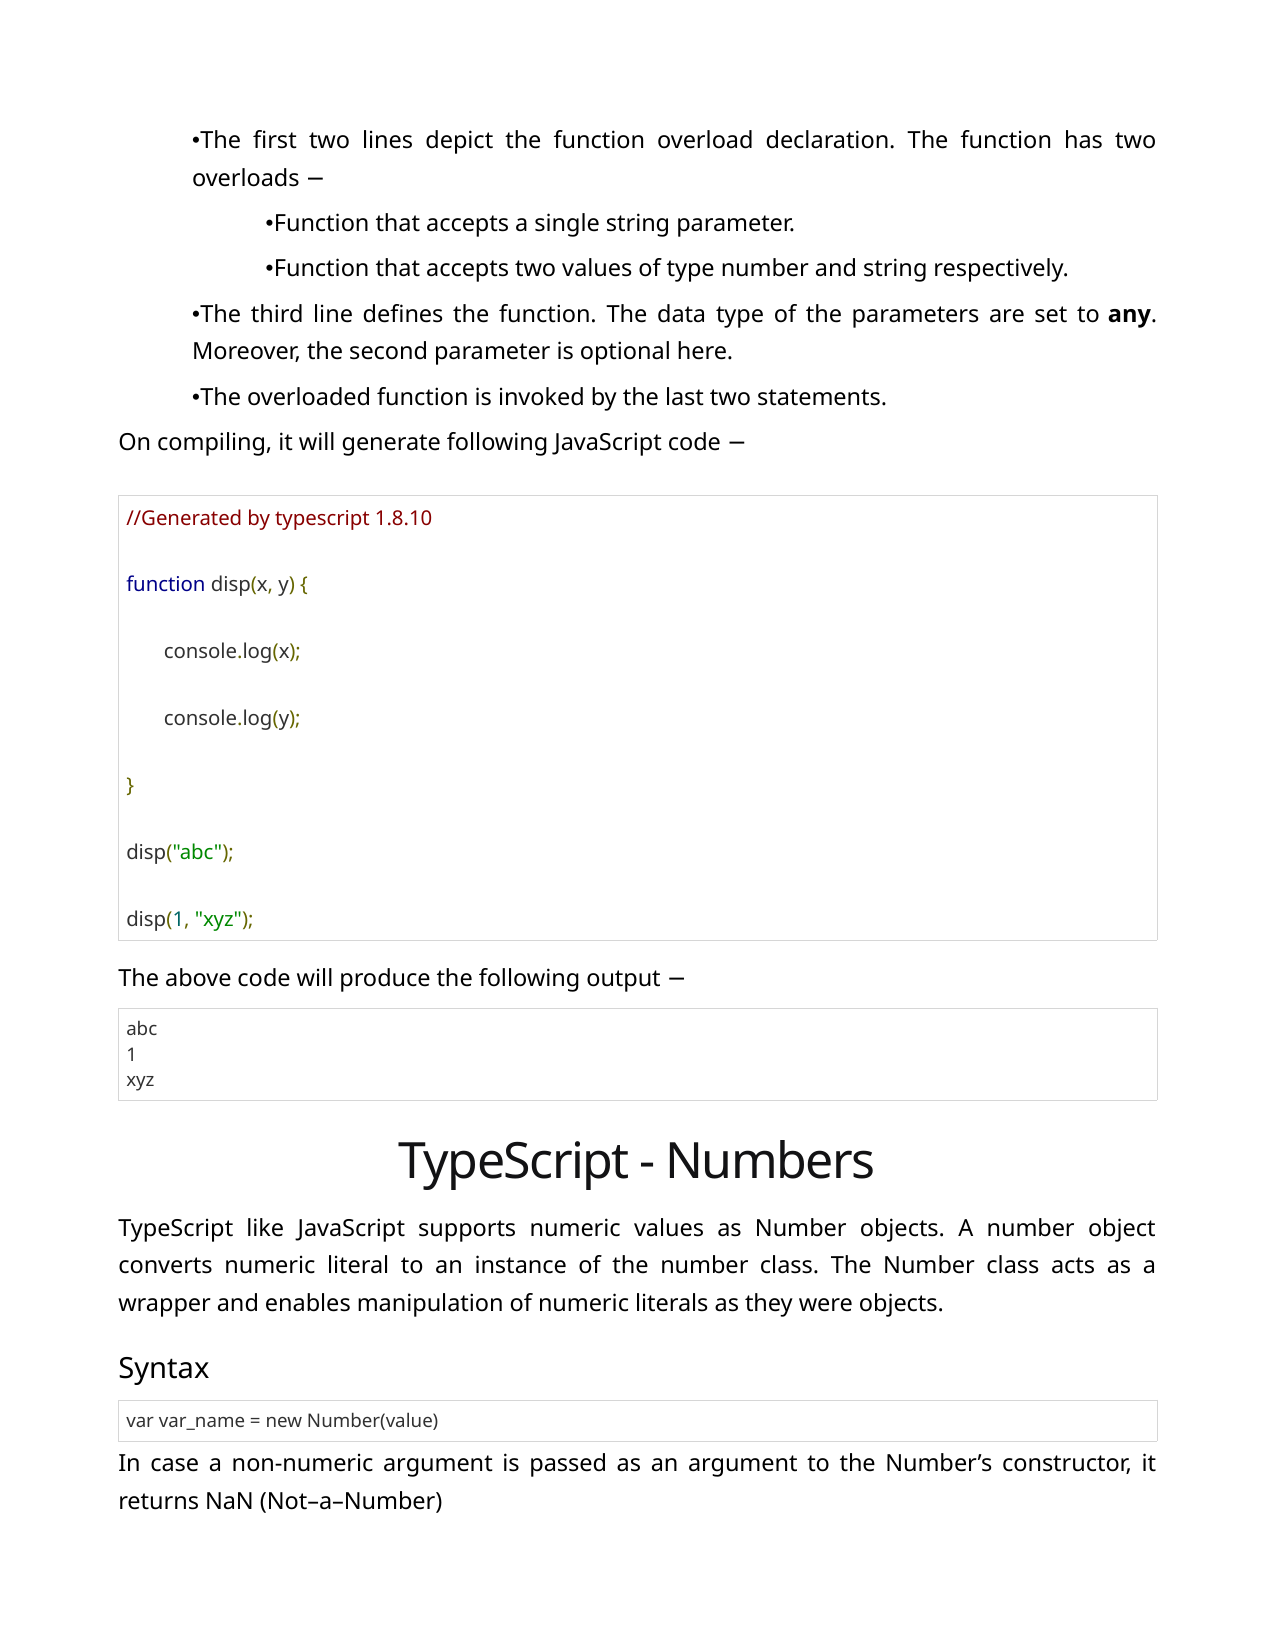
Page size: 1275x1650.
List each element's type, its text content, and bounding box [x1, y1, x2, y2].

list Function that accepts two values of type number and string respectively. [118, 246, 1157, 284]
list The overloaded function is invoked by the last two statements. [118, 374, 1157, 412]
text var var_name = new Number(value) [119, 1401, 1157, 1441]
text TypeScript like JavaScript supports numeric values as Number objects. A number object converts numeric literal to an instance of the number class. The Number class acts as a wrapper and enables manipulation of numeric literals as they were objects. [118, 1206, 1157, 1318]
text } [119, 763, 1157, 798]
text On compiling, it will generate following JavaScript code − [118, 420, 1157, 457]
subtitle Syntax [118, 1347, 1157, 1387]
text 1 [119, 1033, 1157, 1059]
list The first two lines depict the function overload declaration. The function has two overloads − [118, 118, 1157, 193]
text In case a non-numeric argument is passed as an argument to the Number’s constructor, it returns NaN (Not–a–Number) [118, 1442, 1157, 1516]
text The above code will produce the following output − [118, 956, 1157, 993]
text console.log(x); [119, 629, 1157, 665]
subtitle TypeScript - Numbers [118, 1125, 1157, 1193]
text xyz [119, 1059, 1157, 1100]
text function disp(x, y) { [119, 562, 1157, 598]
text console.log(y); [119, 696, 1157, 732]
list The third line defines the function. The data type of the parameters are set to any. Moreover, the second parameter is optional here. [118, 292, 1157, 367]
list Function that accepts a single string parameter. [118, 201, 1157, 238]
text abc [119, 1009, 1157, 1033]
text disp(1, "xyz"); [119, 896, 1157, 940]
text //Generated by typescript 1.8.10 [119, 496, 1157, 531]
text disp("abc"); [119, 830, 1157, 865]
